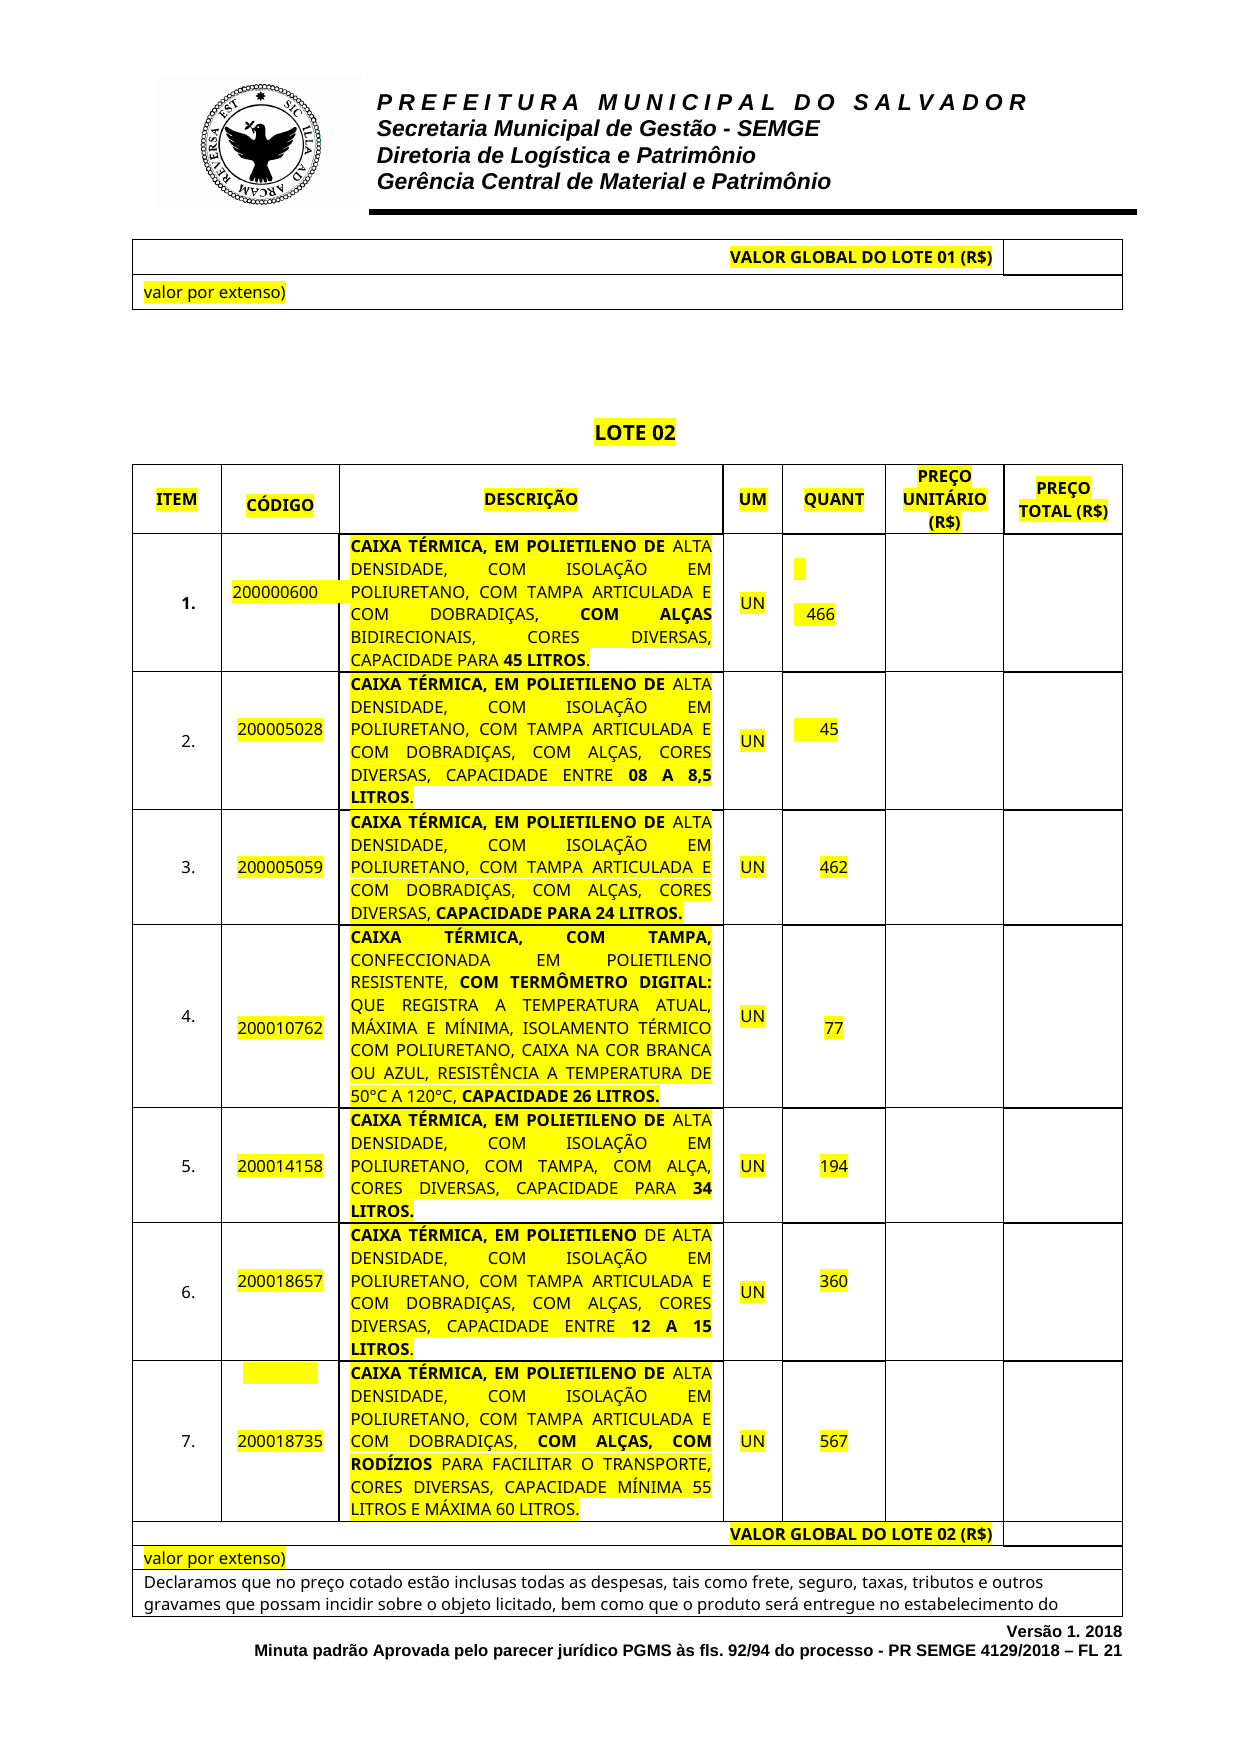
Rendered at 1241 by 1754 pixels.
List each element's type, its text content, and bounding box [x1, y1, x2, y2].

table_cell [886, 534, 1003, 671]
table_cell [1004, 673, 1122, 809]
table_cell valor por extenso) [133, 275, 1122, 309]
table_cell [886, 1223, 1003, 1360]
table_header PREÇO TOTAL (R$) [1005, 465, 1122, 533]
table_cell [886, 672, 1003, 809]
table_cell 200018735 [222, 1361, 338, 1521]
table_cell [1004, 1109, 1122, 1222]
table_cell 77 [783, 926, 885, 1107]
table_header PREÇO UNITÁRIO (R$) [886, 465, 1003, 533]
table_cell UN [724, 925, 782, 1107]
table_cell [133, 672, 221, 809]
table_cell Declaramos que no preço cotado estão inclusas todas as despesas, tais como frete, seguro, taxas, tributos e outros gravames que possam incidir sobre o objeto licitado, bem como que o produto será entregue no estabelecimento do [133, 1570, 1122, 1616]
table_cell CAIXA TÉRMICA, EM POLIETILENO DE ALTA DENSIDADE, COM ISOLAÇÃO EM POLIURETANO, COM TAMPA ARTICULADA E COM DOBRADIÇAS, COM ALÇAS, CORES DIVERSAS, CAPACIDADE ENTRE 08 A 8,5 LITROS. [340, 673, 723, 809]
table_cell 462 [783, 811, 885, 924]
table_cell [886, 1108, 1003, 1222]
table_cell [1004, 1224, 1122, 1360]
table_cell CAIXA TÉRMICA, EM POLIETILENO DE ALTA DENSIDADE, COM ISOLAÇÃO EM POLIURETANO, COM TAMPA ARTICULADA E COM DOBRADIÇAS, COM ALÇAS, COM RODÍZIOS PARA FACILITAR O TRANSPORTE, CORES DIVERSAS, CAPACIDADE MÍNIMA 55 LITROS E MÁXIMA 60 LITROS. [340, 1362, 723, 1521]
table_cell [1004, 240, 1122, 274]
table_cell [1004, 811, 1122, 924]
table_cell [133, 534, 221, 671]
table_cell [133, 810, 221, 924]
table_cell CAIXA TÉRMICA, EM POLIETILENO DE ALTA DENSIDADE, COM ISOLAÇÃO EM POLIURETANO, COM TAMPA ARTICULADA E COM DOBRADIÇAS, COM ALÇAS BIDIRECIONAIS, CORES DIVERSAS, CAPACIDADE PARA 45 LITROS. [340, 535, 723, 671]
table_cell CAIXA TÉRMICA, EM POLIETILENO DE ALTA DENSIDADE, COM ISOLAÇÃO EM POLIURETANO, COM TAMPA ARTICULADA E COM DOBRADIÇAS, COM ALÇAS, CORES DIVERSAS, CAPACIDADE ENTRE 12 A 15 LITROS. [340, 1224, 723, 1360]
table_header ITEM [133, 465, 221, 533]
table_cell [1004, 1522, 1122, 1545]
table_cell [886, 1361, 1003, 1521]
table_cell UN [724, 810, 782, 924]
table_cell 194 [783, 1109, 885, 1222]
table_cell CAIXA TÉRMICA, COM TAMPA, CONFECCIONADA EM POLIETILENO RESISTENTE, COM TERMÔMETRO DIGITAL: QUE REGISTRA A TEMPERATURA ATUAL, MÁXIMA E MÍNIMA, ISOLAMENTO TÉRMICO COM POLIURETANO, CAIXA NA COR BRANCA OU AZUL, RESISTÊNCIA A TEMPERATURA DE 50°C A 120°C, CAPACIDADE 26 LITROS. [340, 926, 723, 1107]
table_header CÓDIGO [222, 465, 339, 533]
table_header QUANT [783, 465, 885, 533]
table_cell 200005028 [222, 672, 338, 809]
table_cell [133, 925, 221, 1107]
table_cell 200010762 [222, 925, 338, 1107]
picture [155, 75, 362, 209]
table_cell [886, 925, 1003, 1107]
table_cell VALOR GLOBAL DO LOTE 01 (R$) [133, 240, 1003, 274]
table_cell 200005059 [222, 810, 338, 924]
table_cell UN [724, 1108, 782, 1222]
table_cell 200014158 [222, 1108, 338, 1222]
table_cell UN [724, 1223, 782, 1360]
table_cell CAIXA TÉRMICA, EM POLIETILENO DE ALTA DENSIDADE, COM ISOLAÇÃO EM POLIURETANO, COM TAMPA, COM ALÇA, CORES DIVERSAS, CAPACIDADE PARA 34 LITROS. [340, 1109, 723, 1222]
table_cell [1004, 535, 1122, 671]
table_cell [133, 1361, 221, 1521]
table_header UM [724, 465, 782, 533]
table_cell 466 [783, 535, 885, 671]
table_cell 200000600 [222, 534, 338, 671]
table_cell 360 [783, 1224, 885, 1360]
table_cell valor por extenso) [133, 1546, 1122, 1569]
table_cell [133, 1108, 221, 1222]
table_cell VALOR GLOBAL DO LOTE 02 (R$) [133, 1522, 1003, 1545]
table_cell [133, 1223, 221, 1360]
table_cell UN [724, 534, 782, 671]
table_cell 200018657 [222, 1223, 338, 1360]
table_cell [886, 810, 1003, 924]
table_cell 45 [783, 673, 885, 809]
text LOTE 02 [148, 418, 1122, 446]
table_cell CAIXA TÉRMICA, EM POLIETILENO DE ALTA DENSIDADE, COM ISOLAÇÃO EM POLIURETANO, COM TAMPA ARTICULADA E COM DOBRADIÇAS, COM ALÇAS, CORES DIVERSAS, CAPACIDADE PARA 24 LITROS. [340, 811, 723, 924]
table_cell [1004, 1362, 1122, 1521]
table_cell UN [724, 672, 782, 809]
table_cell UN [724, 1361, 782, 1521]
table_header DESCRIÇÃO [340, 465, 722, 533]
table_cell [1004, 926, 1122, 1107]
table_cell 567 [783, 1362, 885, 1521]
